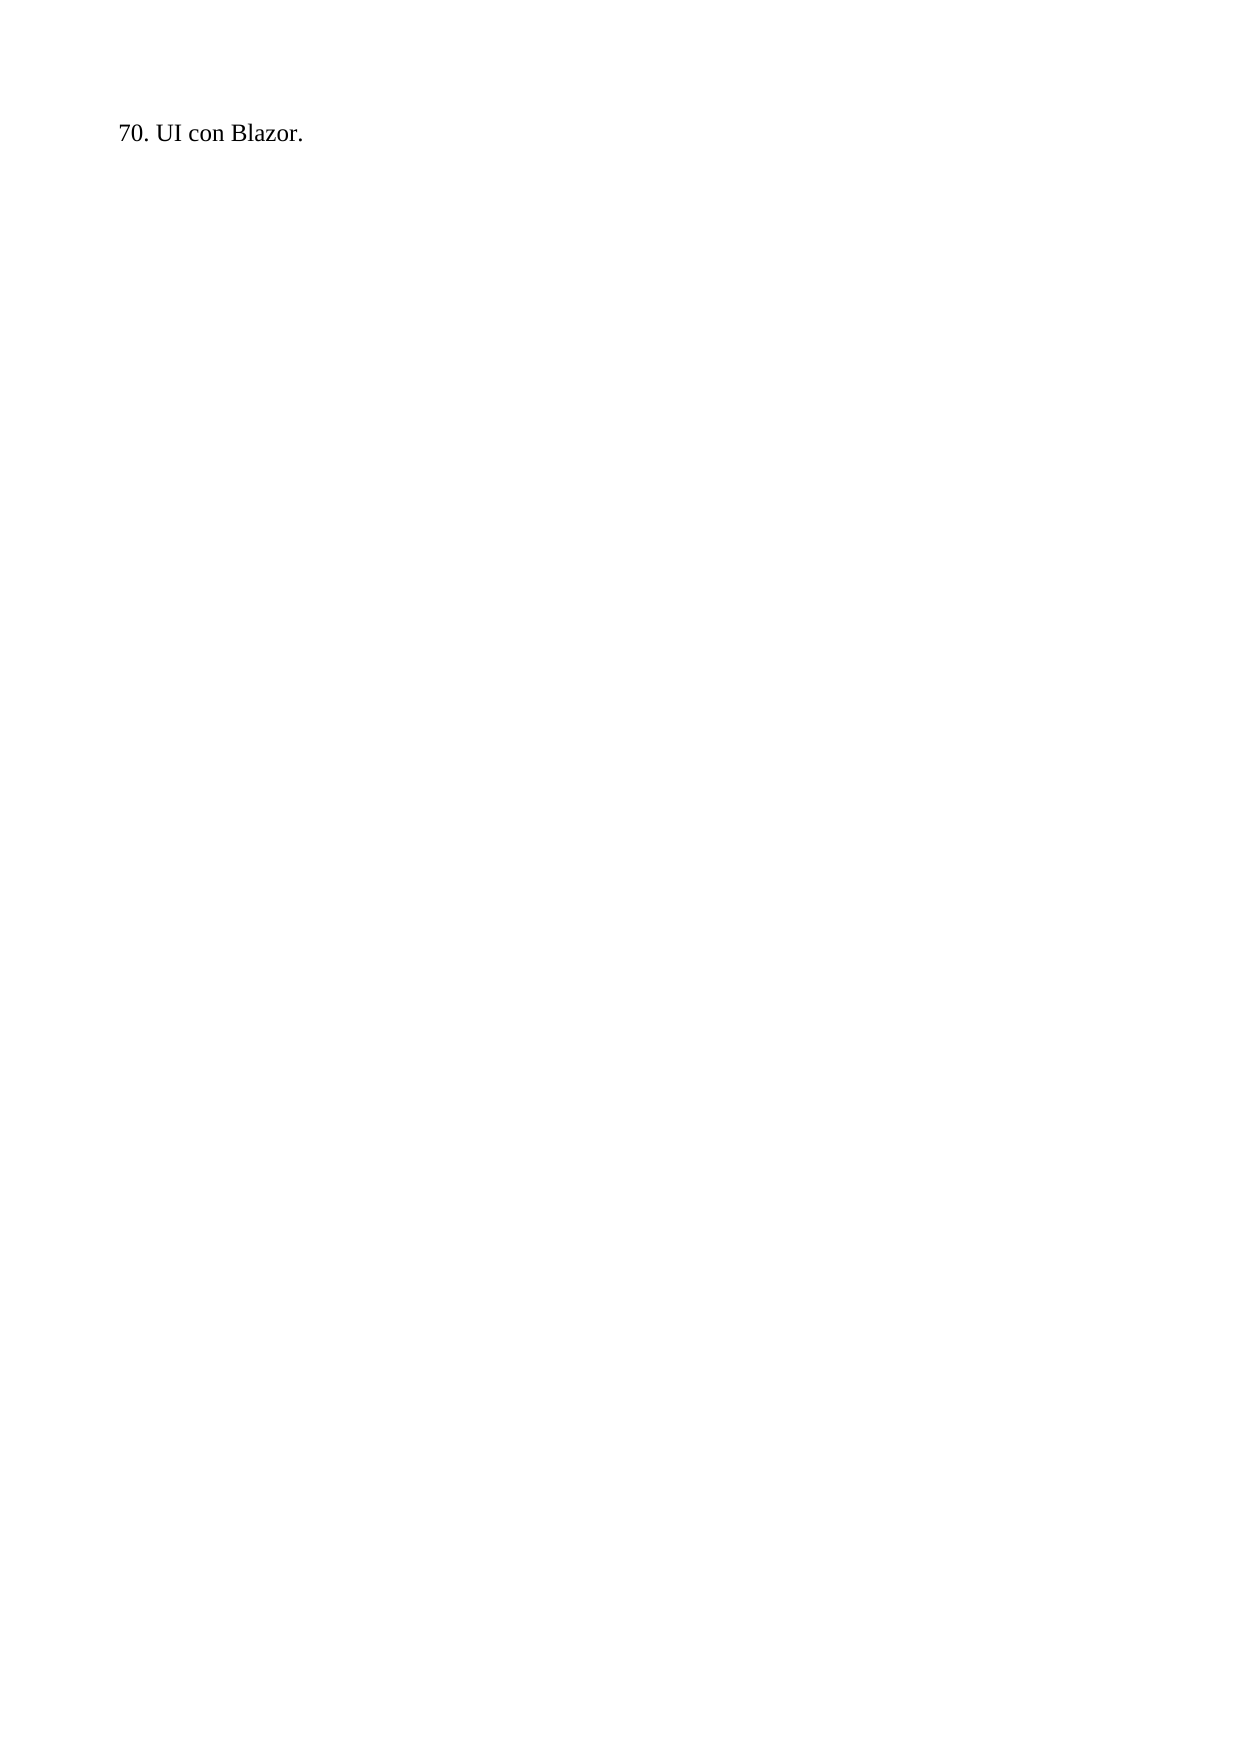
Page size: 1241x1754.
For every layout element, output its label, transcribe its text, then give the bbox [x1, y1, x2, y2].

text 70. UI con Blazor. [118, 118, 1122, 147]
